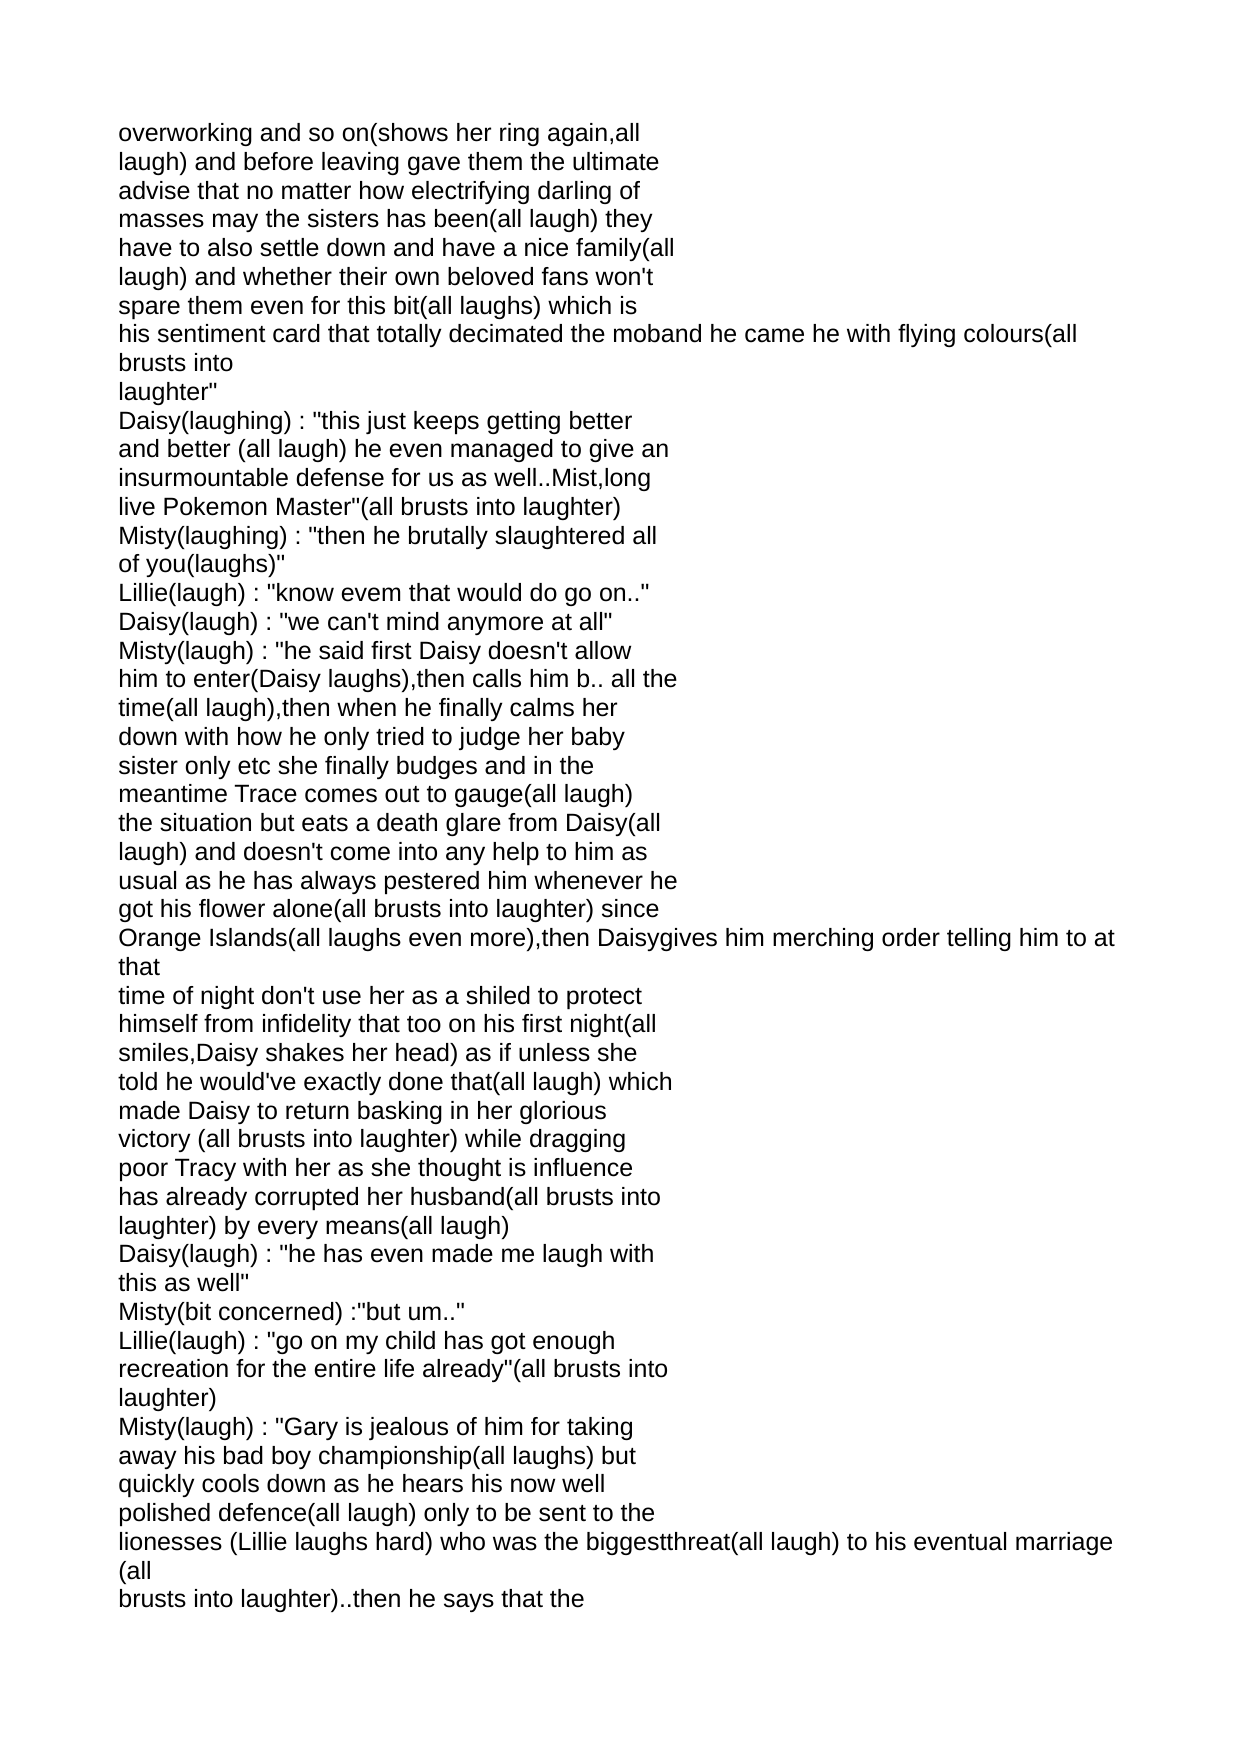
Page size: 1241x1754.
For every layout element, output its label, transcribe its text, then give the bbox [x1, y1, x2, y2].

text overworking and so on(shows her ring again,all [118, 118, 1122, 147]
text poor Tracy with her as she thought is influence [118, 1153, 1122, 1182]
text laugh) and doesn't come into any help to him as [118, 837, 1122, 866]
text victory (all brusts into laughter) while dragging [118, 1124, 1122, 1153]
text Misty(laugh) : "he said first Daisy doesn't allow [118, 636, 1122, 664]
text live Pokemon Master"(all brusts into laughter) [118, 492, 1122, 521]
text Misty(laughing) : "then he brutally slaughtered all [118, 521, 1122, 549]
text told he would've exactly done that(all laugh) which [118, 1067, 1122, 1096]
text Daisy(laughing) : "this just keeps getting better [118, 406, 1122, 434]
text masses may the sisters has been(all laugh) they [118, 204, 1122, 233]
text lionesses (Lillie laughs hard) who was the biggestthreat(all laugh) to his eventual marriage (all [118, 1527, 1122, 1584]
text got his flower alone(all brusts into laughter) since [118, 894, 1122, 923]
text Lillie(laugh) : "know evem that would do go on.." [118, 578, 1122, 607]
text made Daisy to return basking in her glorious [118, 1096, 1122, 1124]
text himself from infidelity that too on his first night(all [118, 1009, 1122, 1038]
text has already corrupted her husband(all brusts into [118, 1182, 1122, 1211]
text smiles,Daisy shakes her head) as if unless she [118, 1038, 1122, 1067]
text away his bad boy championship(all laughs) but [118, 1441, 1122, 1469]
text laughter) [118, 1383, 1122, 1412]
text insurmountable defense for us as well..Mist,long [118, 463, 1122, 492]
text spare them even for this bit(all laughs) which is [118, 291, 1122, 319]
text sister only etc she finally budges and in the [118, 751, 1122, 779]
text laughter) by every means(all laugh) [118, 1211, 1122, 1239]
text his sentiment card that totally decimated the moband he came he with flying colours(all brusts into [118, 319, 1122, 377]
text the situation but eats a death glare from Daisy(all [118, 808, 1122, 837]
text advise that no matter how electrifying darling of [118, 176, 1122, 204]
text recreation for the entire life already"(all brusts into [118, 1354, 1122, 1383]
text brusts into laughter)..then he says that the [118, 1584, 1122, 1613]
text Daisy(laugh) : "we can't mind anymore at all" [118, 607, 1122, 636]
text Misty(laugh) : "Gary is jealous of him for taking [118, 1412, 1122, 1441]
text laugh) and before leaving gave them the ultimate [118, 147, 1122, 176]
text Lillie(laugh) : "go on my child has got enough [118, 1326, 1122, 1354]
text time of night don't use her as a shiled to protect [118, 981, 1122, 1009]
text Misty(bit concerned) :"but um.." [118, 1297, 1122, 1326]
text him to enter(Daisy laughs),then calls him b.. all the [118, 664, 1122, 693]
text quickly cools down as he hears his now well [118, 1469, 1122, 1498]
text and better (all laugh) he even managed to give an [118, 434, 1122, 463]
text laugh) and whether their own beloved fans won't [118, 262, 1122, 291]
text down with how he only tried to judge her baby [118, 722, 1122, 751]
text have to also settle down and have a nice family(all [118, 233, 1122, 262]
text Daisy(laugh) : "he has even made me laugh with [118, 1239, 1122, 1268]
text this as well" [118, 1268, 1122, 1297]
text time(all laugh),then when he finally calms her [118, 693, 1122, 722]
text meantime Trace comes out to gauge(all laugh) [118, 779, 1122, 808]
text of you(laughs)" [118, 549, 1122, 578]
text laughter" [118, 377, 1122, 406]
text Orange Islands(all laughs even more),then Daisygives him merching order telling him to at that [118, 923, 1122, 981]
text polished defence(all laugh) only to be sent to the [118, 1498, 1122, 1527]
text usual as he has always pestered him whenever he [118, 866, 1122, 894]
